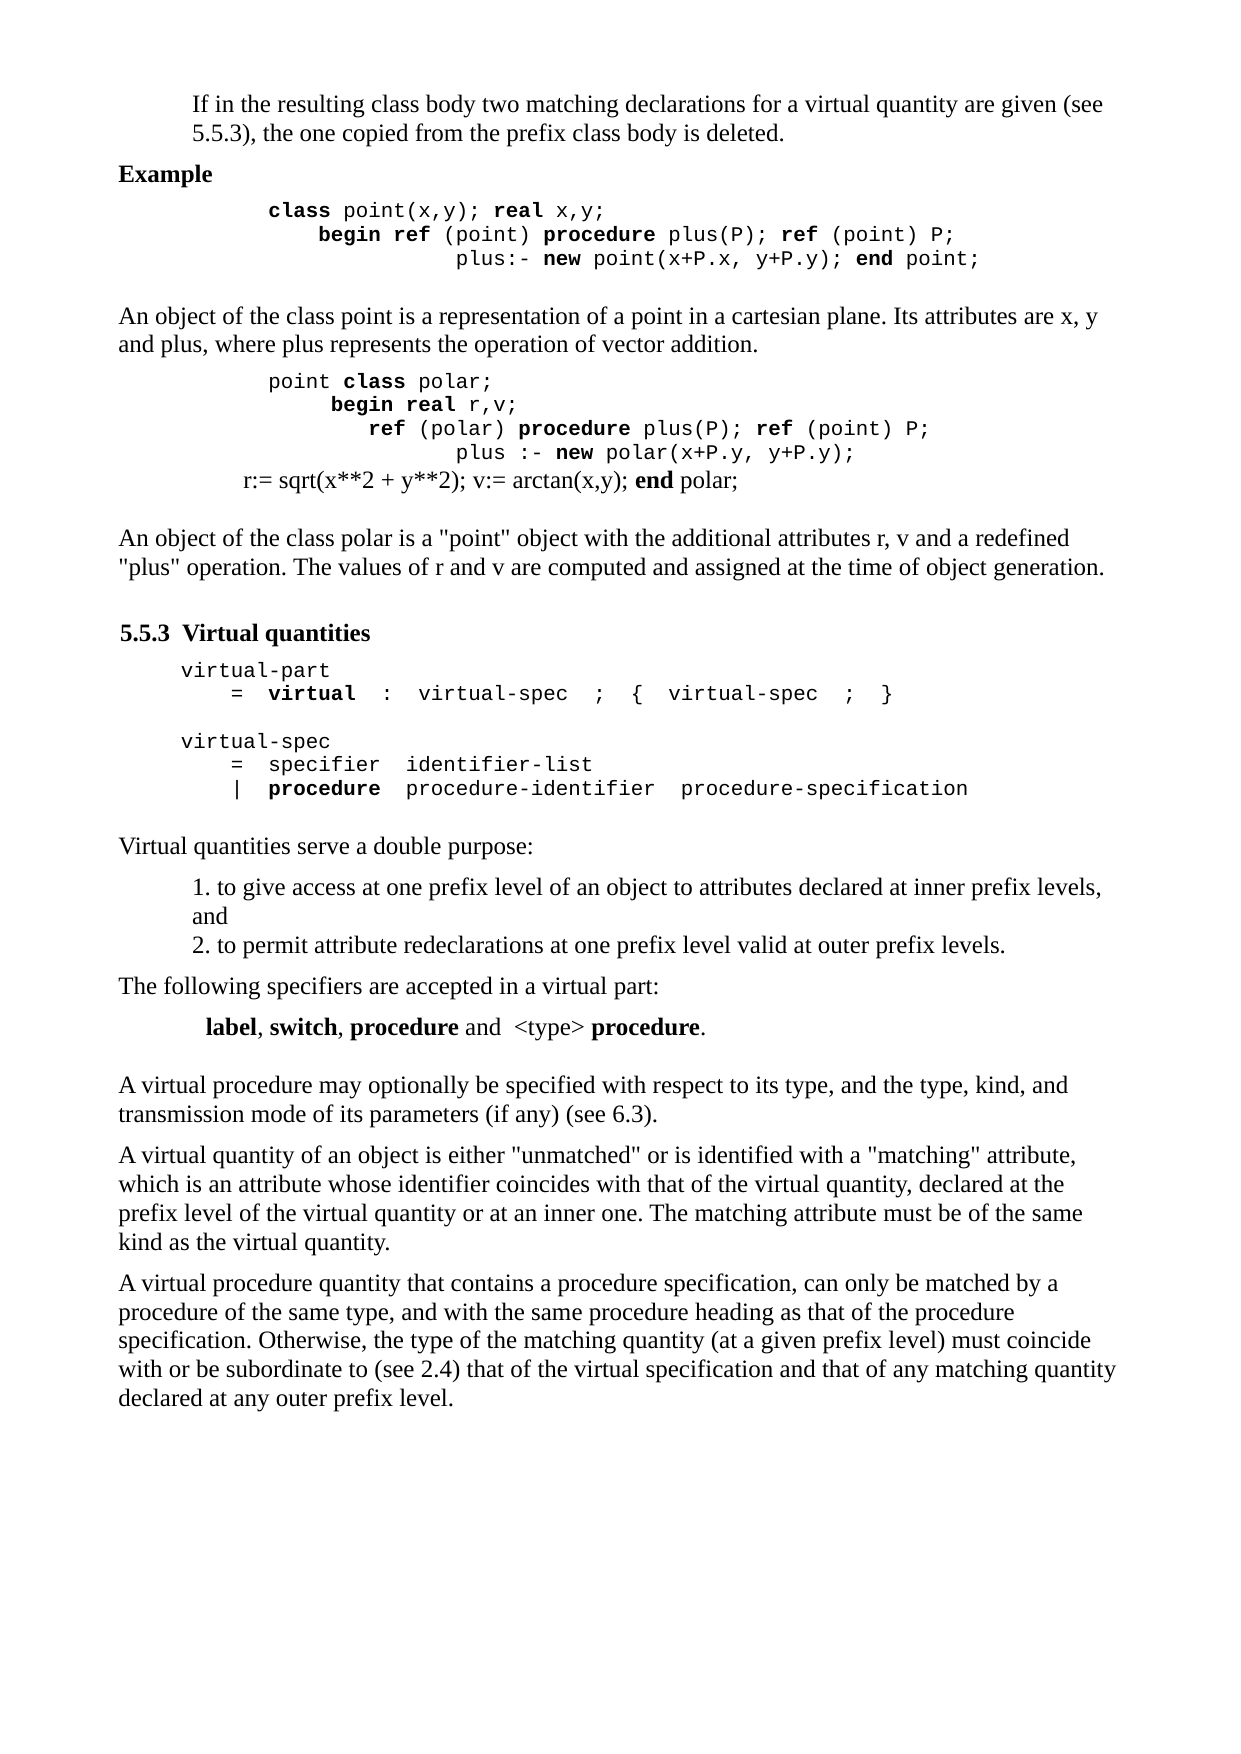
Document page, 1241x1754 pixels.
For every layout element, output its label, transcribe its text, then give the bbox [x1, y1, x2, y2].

text r:= sqrt(x**2 + y**2); v:= arctan(x,y); end polar; [118, 465, 1122, 494]
text A virtual procedure quantity that contains a procedure specification, can only be matched by a procedure of the same type, and with the same procedure heading as that of the procedure specification. Otherwise, the type of the matching quantity (at a given prefix level) must coincide with or be subordinate to (see 2.4) that of the virtual specification and that of any matching quantity declared at any outer prefix level. [118, 1268, 1122, 1412]
text begin ref (point) procedure plus(P); ref (point) P; [118, 224, 1122, 248]
list to give access at one prefix level of an object to attributes declared at inner prefix levels, and [118, 872, 1122, 930]
text A virtual quantity of an object is either "unmatched" or is identified with a "matching" attribute, which is an attribute whose identifier coincides with that of the virtual quantity, declared at the prefix level of the virtual quantity or at an inner one. The matching attribute must be of the same kind as the virtual quantity. [118, 1141, 1122, 1256]
text virtual-spec [118, 731, 1122, 754]
text label, switch, procedure and <type> procedure. [118, 1012, 1122, 1041]
text = specifier identifier-list [118, 754, 1122, 778]
text point class polar; [118, 371, 1122, 394]
text plus:- new point(x+P.x, y+P.y); end point; [118, 248, 1122, 271]
text The following specifiers are accepted in a virtual part: [118, 971, 1122, 1000]
text An object of the class point is a representation of a point in a cartesian plane. Its attributes are x, y and plus, where plus represents the operation of vector addition. [118, 301, 1122, 358]
text Virtual quantities serve a double purpose: [118, 831, 1122, 860]
list If in the resulting class body two matching declarations for a virtual quantity are given (see 5.5.3), the one copied from the prefix class body is deleted. [118, 89, 1122, 147]
list to permit attribute redeclarations at one prefix level valid at outer prefix levels. [118, 930, 1122, 959]
text ref (polar) procedure plus(P); ref (point) P; [118, 418, 1122, 442]
text An object of the class polar is a "point" object with the additional attributes r, v and a redefined "plus" operation. The values of r and v are computed and assigned at the time of object generation. [118, 523, 1122, 581]
text virtual-part [118, 660, 1122, 683]
text Example [118, 159, 1122, 188]
subtitle 5.5.3 Virtual quantities [120, 618, 1122, 647]
text | procedure procedure-identifier procedure-specification [118, 778, 1122, 802]
text plus :- new polar(x+P.y, y+P.y); [118, 442, 1122, 465]
text = virtual : virtual-spec ; { virtual-spec ; } [118, 683, 1122, 707]
text A virtual procedure may optionally be specified with respect to its type, and the type, kind, and transmission mode of its parameters (if any) (see 6.3). [118, 1071, 1122, 1128]
text class point(x,y); real x,y; [118, 200, 1122, 224]
text begin real r,v; [118, 394, 1122, 418]
